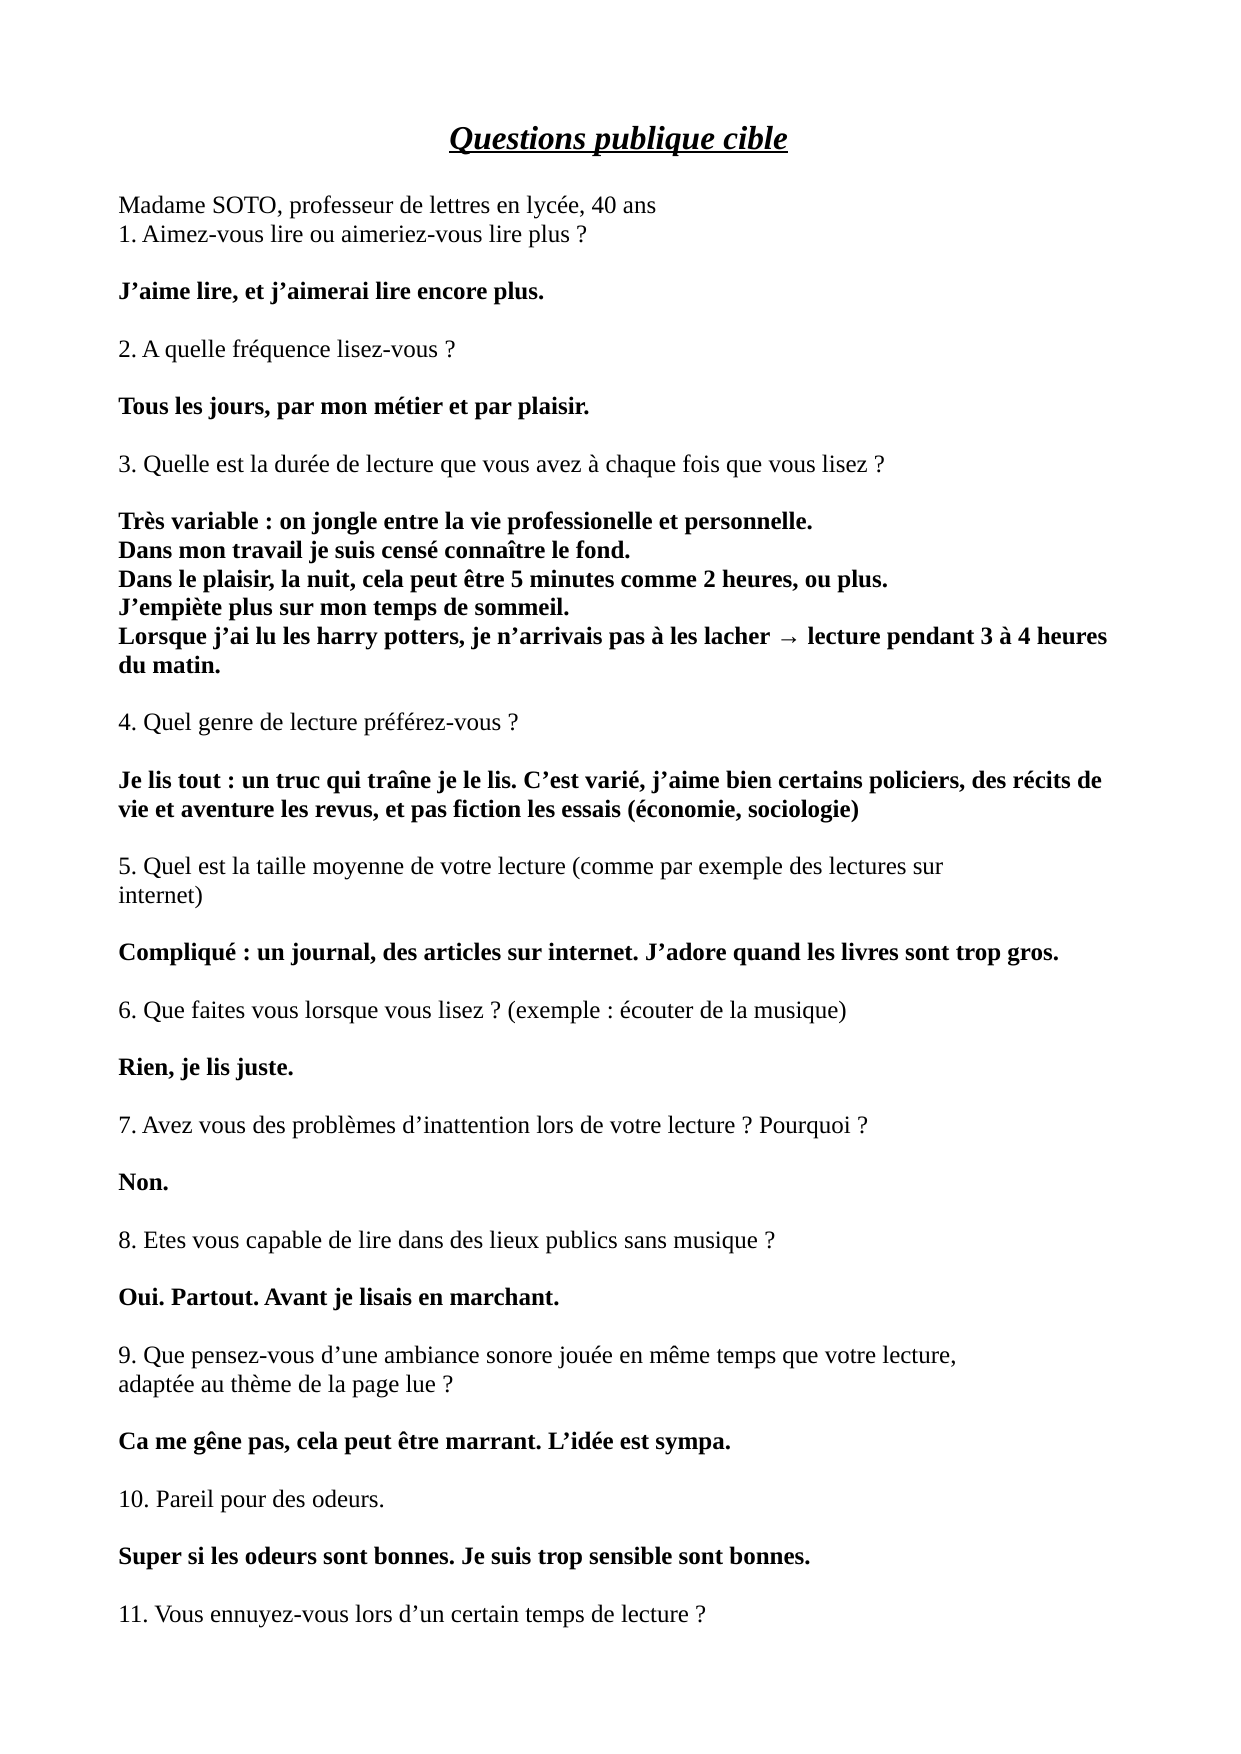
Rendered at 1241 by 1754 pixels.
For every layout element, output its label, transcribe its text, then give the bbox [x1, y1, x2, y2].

text Questions publique cible [118, 118, 1122, 156]
text 1. Aimez-vous lire ou aimeriez-vous lire plus ? [118, 219, 1122, 247]
text 3. Quelle est la durée de lecture que vous avez à chaque fois que vous lisez ? [118, 449, 1122, 477]
text 6. Que faites vous lorsque vous lisez ? (exemple : écouter de la musique) [118, 995, 1122, 1024]
text 11. Vous ennuyez-vous lors d’un certain temps de lecture ? [118, 1599, 1122, 1627]
text Ca me gêne pas, cela peut être marrant. L’idée est sympa. [118, 1426, 1122, 1455]
text Tous les jours, par mon métier et par plaisir. [118, 391, 1122, 420]
text Rien, je lis juste. [118, 1052, 1122, 1081]
text 4. Quel genre de lecture préférez-vous ? [118, 707, 1122, 736]
text Dans mon travail je suis censé connaître le fond. [118, 535, 1122, 564]
text adaptée au thème de la page lue ? [118, 1369, 1122, 1397]
text Madame SOTO, professeur de lettres en lycée, 40 ans [118, 190, 1122, 219]
text 9. Que pensez-vous d’une ambiance sonore jouée en même temps que votre lecture, [118, 1340, 1122, 1369]
text J’empiète plus sur mon temps de sommeil. [118, 592, 1122, 621]
text 8. Etes vous capable de lire dans des lieux publics sans musique ? [118, 1225, 1122, 1254]
text Oui. Partout. Avant je lisais en marchant. [118, 1282, 1122, 1311]
text internet) [118, 880, 1122, 909]
text Je lis tout : un truc qui traîne je le lis. C’est varié, j’aime bien certains policiers, des récits de vie et aventure les revus, et pas fiction les essais (économie, sociologie) [118, 765, 1122, 822]
text Dans le plaisir, la nuit, cela peut être 5 minutes comme 2 heures, ou plus. [118, 564, 1122, 592]
text Très variable : on jongle entre la vie professionelle et personnelle. [118, 506, 1122, 535]
text Lorsque j’ai lu les harry potters, je n’arrivais pas à les lacher → lecture pendant 3 à 4 heures du matin. [118, 621, 1122, 679]
text 2. A quelle fréquence lisez-vous ? [118, 334, 1122, 362]
text 5. Quel est la taille moyenne de votre lecture (comme par exemple des lectures sur [118, 851, 1122, 880]
text J’aime lire, et j’aimerai lire encore plus. [118, 276, 1122, 305]
text Non. [118, 1167, 1122, 1196]
text Super si les odeurs sont bonnes. Je suis trop sensible sont bonnes. [118, 1541, 1122, 1570]
text Compliqué : un journal, des articles sur internet. J’adore quand les livres sont trop gros. [118, 937, 1122, 966]
text 10. Pareil pour des odeurs. [118, 1484, 1122, 1512]
text 7. Avez vous des problèmes d’inattention lors de votre lecture ? Pourquoi ? [118, 1110, 1122, 1139]
